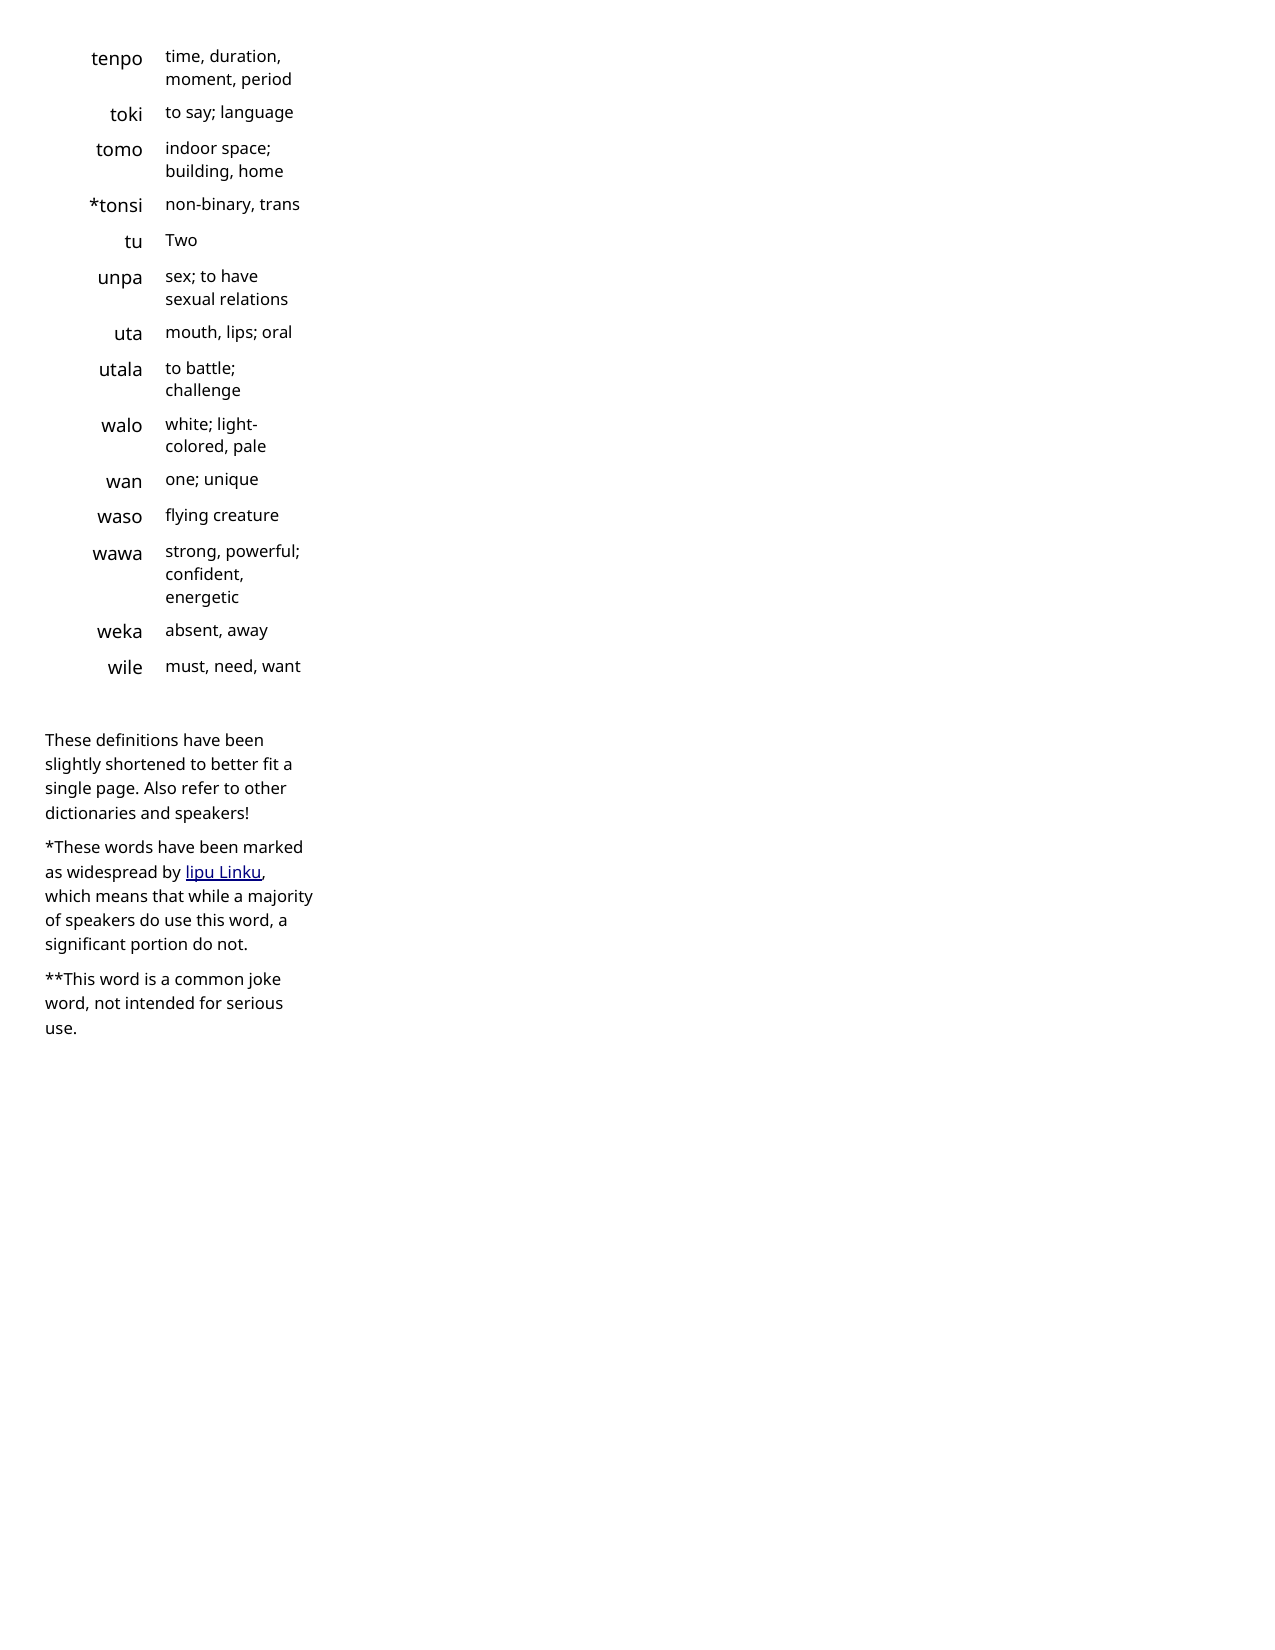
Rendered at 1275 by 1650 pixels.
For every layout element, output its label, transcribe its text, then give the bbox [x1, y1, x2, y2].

table_cell *tonsi [45, 193, 154, 228]
text *These words have been marked as widespread by lipu Linku, which means that while a majority of speakers do use this word, a significant portion do not. [45, 836, 313, 956]
table_cell mouth, lips; oral [154, 320, 313, 356]
table_cell strong, powerful; confident, energetic [154, 540, 313, 618]
table_cell one; unique [154, 468, 313, 504]
table_cell white; light-colored, pale [154, 412, 313, 468]
table_cell waso [45, 504, 154, 540]
text These definitions have been slightly shortened to better fit a single page. Also refer to other dictionaries and speakers! [45, 728, 313, 824]
text **This word is a common joke word, not intended for serious use. [45, 968, 313, 1039]
table_cell flying creature [154, 504, 313, 540]
table_cell absent, away [154, 618, 313, 654]
table_cell wile [45, 654, 154, 690]
table_cell uta [45, 320, 154, 356]
table_cell non-binary, trans [154, 193, 313, 228]
table_cell tu [45, 229, 154, 264]
table_cell unpa [45, 265, 154, 320]
table_cell time, duration, moment, period [154, 45, 313, 101]
table_cell wan [45, 468, 154, 504]
table_cell [45, 690, 154, 728]
table_cell weka [45, 618, 154, 654]
table_cell tenpo [45, 45, 154, 101]
table_cell must, need, want [154, 654, 313, 690]
table_cell toki [45, 101, 154, 137]
table_cell [154, 690, 313, 728]
table_cell sex; to have sexual relations [154, 265, 313, 320]
table_cell to say; language [154, 101, 313, 137]
table_cell walo [45, 412, 154, 468]
table_cell indoor space; building, home [154, 137, 313, 193]
table_cell tomo [45, 137, 154, 193]
table_cell utala [45, 356, 154, 412]
table_cell to battle; challenge [154, 356, 313, 412]
table_cell Two [154, 229, 313, 264]
table_cell wawa [45, 540, 154, 618]
